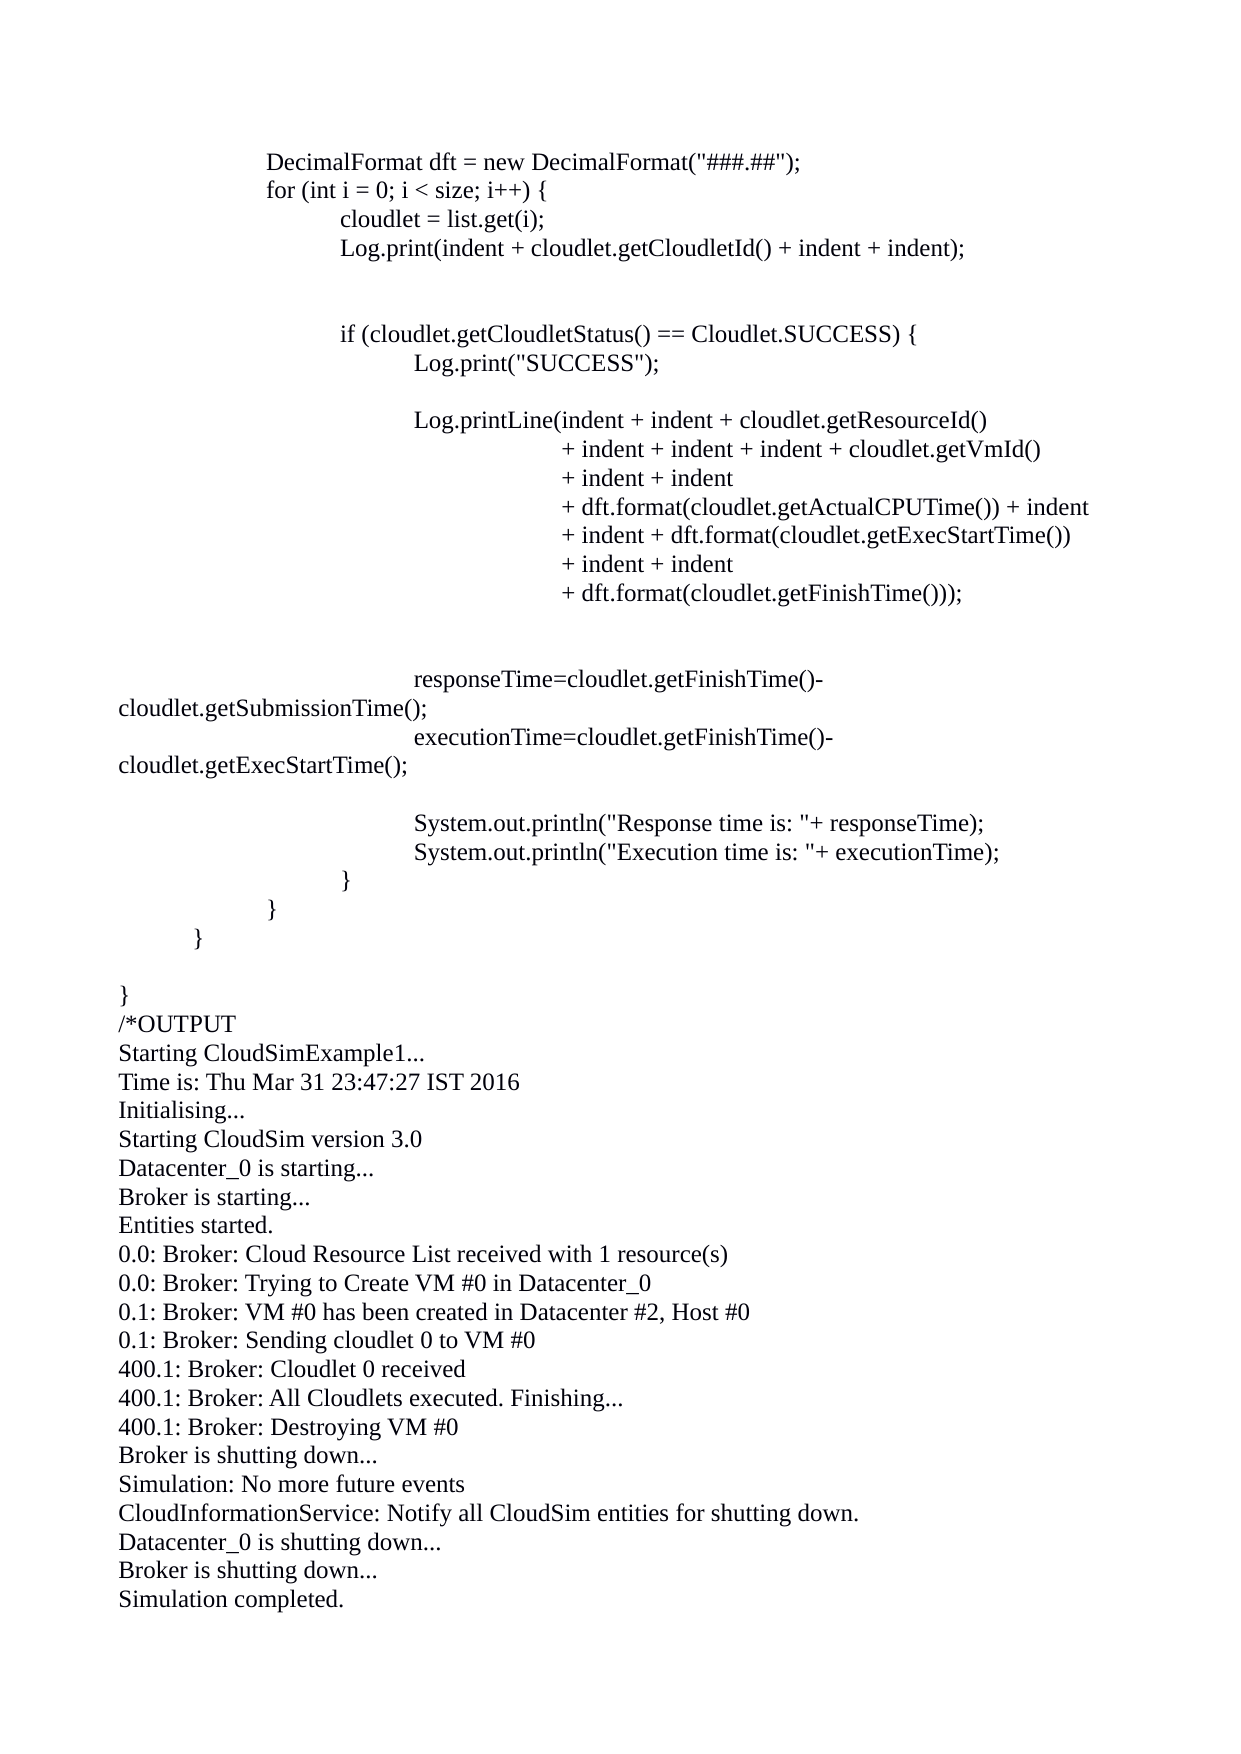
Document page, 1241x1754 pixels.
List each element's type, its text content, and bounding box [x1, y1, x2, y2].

text Starting CloudSimExample1... [118, 1038, 1122, 1067]
text 400.1: Broker: All Cloudlets executed. Finishing... [118, 1383, 1122, 1412]
text Initialising... [118, 1096, 1122, 1124]
text } [118, 923, 1122, 952]
text Log.print("SUCCESS"); [118, 348, 1122, 377]
text + indent + indent [118, 463, 1122, 492]
text + dft.format(cloudlet.getActualCPUTime()) + indent [118, 492, 1122, 521]
text Entities started. [118, 1211, 1122, 1239]
text Broker is starting... [118, 1182, 1122, 1211]
text + dft.format(cloudlet.getFinishTime())); [118, 578, 1122, 607]
text Broker is shutting down... [118, 1441, 1122, 1469]
text DecimalFormat dft = new DecimalFormat("###.##"); [118, 147, 1122, 176]
text 0.0: Broker: Cloud Resource List received with 1 resource(s) [118, 1239, 1122, 1268]
text if (cloudlet.getCloudletStatus() == Cloudlet.SUCCESS) { [118, 319, 1122, 348]
text } [118, 866, 1122, 894]
text Log.print(indent + cloudlet.getCloudletId() + indent + indent); [118, 233, 1122, 262]
text System.out.println("Response time is: "+ responseTime); [118, 808, 1122, 837]
text 0.1: Broker: Sending cloudlet 0 to VM #0 [118, 1326, 1122, 1354]
text 400.1: Broker: Cloudlet 0 received [118, 1354, 1122, 1383]
text Datacenter_0 is starting... [118, 1153, 1122, 1182]
text Broker is shutting down... [118, 1556, 1122, 1584]
text Log.printLine(indent + indent + cloudlet.getResourceId() [118, 406, 1122, 434]
text executionTime=cloudlet.getFinishTime()-cloudlet.getExecStartTime(); [118, 722, 1122, 779]
text 400.1: Broker: Destroying VM #0 [118, 1412, 1122, 1441]
text responseTime=cloudlet.getFinishTime()-cloudlet.getSubmissionTime(); [118, 664, 1122, 722]
text 0.1: Broker: VM #0 has been created in Datacenter #2, Host #0 [118, 1297, 1122, 1326]
text System.out.println("Execution time is: "+ executionTime); [118, 837, 1122, 866]
text /*OUTPUT [118, 1009, 1122, 1038]
text + indent + indent [118, 549, 1122, 578]
text CloudInformationService: Notify all CloudSim entities for shutting down. [118, 1498, 1122, 1527]
text Simulation completed. [118, 1584, 1122, 1613]
text + indent + dft.format(cloudlet.getExecStartTime()) [118, 521, 1122, 549]
text for (int i = 0; i < size; i++) { [118, 176, 1122, 204]
text Starting CloudSim version 3.0 [118, 1124, 1122, 1153]
text } [118, 894, 1122, 923]
text + indent + indent + indent + cloudlet.getVmId() [118, 434, 1122, 463]
text cloudlet = list.get(i); [118, 204, 1122, 233]
text Time is: Thu Mar 31 23:47:27 IST 2016 [118, 1067, 1122, 1096]
text Simulation: No more future events [118, 1469, 1122, 1498]
text 0.0: Broker: Trying to Create VM #0 in Datacenter_0 [118, 1268, 1122, 1297]
text Datacenter_0 is shutting down... [118, 1527, 1122, 1556]
text } [118, 981, 1122, 1009]
